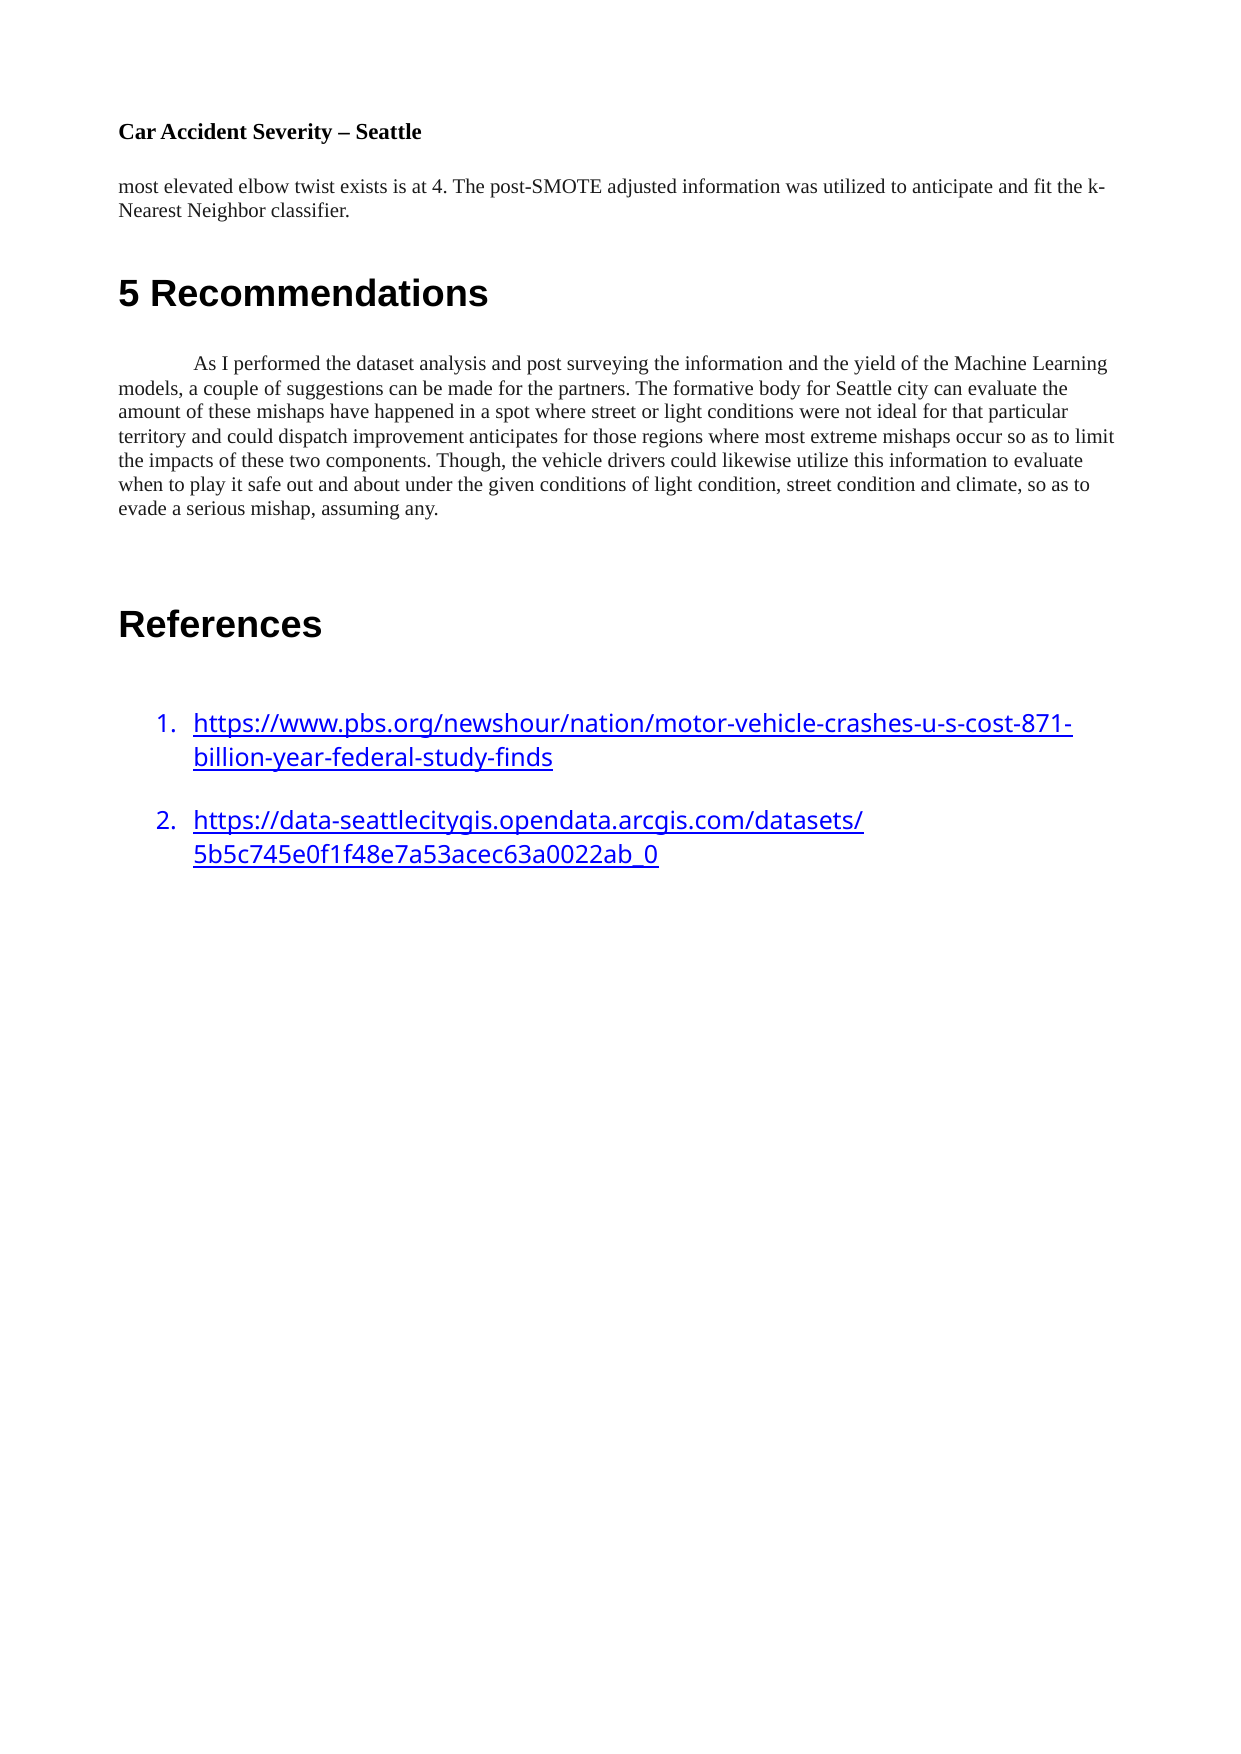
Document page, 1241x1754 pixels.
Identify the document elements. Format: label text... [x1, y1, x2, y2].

text As I performed the dataset analysis and post surveying the information and the yield of the Machine Learning models, a couple of suggestions can be made for the partners. The formative body for Seattle city can evaluate the amount of these mishaps have happened in a spot where street or light conditions were not ideal for that particular territory and could dispatch improvement anticipates for those regions where most extreme mishaps occur so as to limit the impacts of these two components. Though, the vehicle drivers could likewise utilize this information to evaluate when to play it safe out and about under the given conditions of light condition, street condition and climate, so as to evade a serious mishap, assuming any. [118, 351, 1122, 520]
list https://www.pbs.org/newshour/nation/motor-vehicle-crashes-u-s-cost-871-billion-year-federal-study-finds [156, 706, 1122, 774]
list https://data-seattlecitygis.opendata.arcgis.com/datasets/5b5c745e0f1f48e7a53acec63a0022ab_0 [156, 803, 1122, 871]
text most elevated elbow twist exists is at 4. The post-SMOTE adjusted information was utilized to anticipate and fit the k-Nearest Neighbor classifier. [118, 174, 1122, 222]
subtitle 5 Recommendations [118, 271, 1122, 315]
subtitle References [118, 602, 1122, 646]
